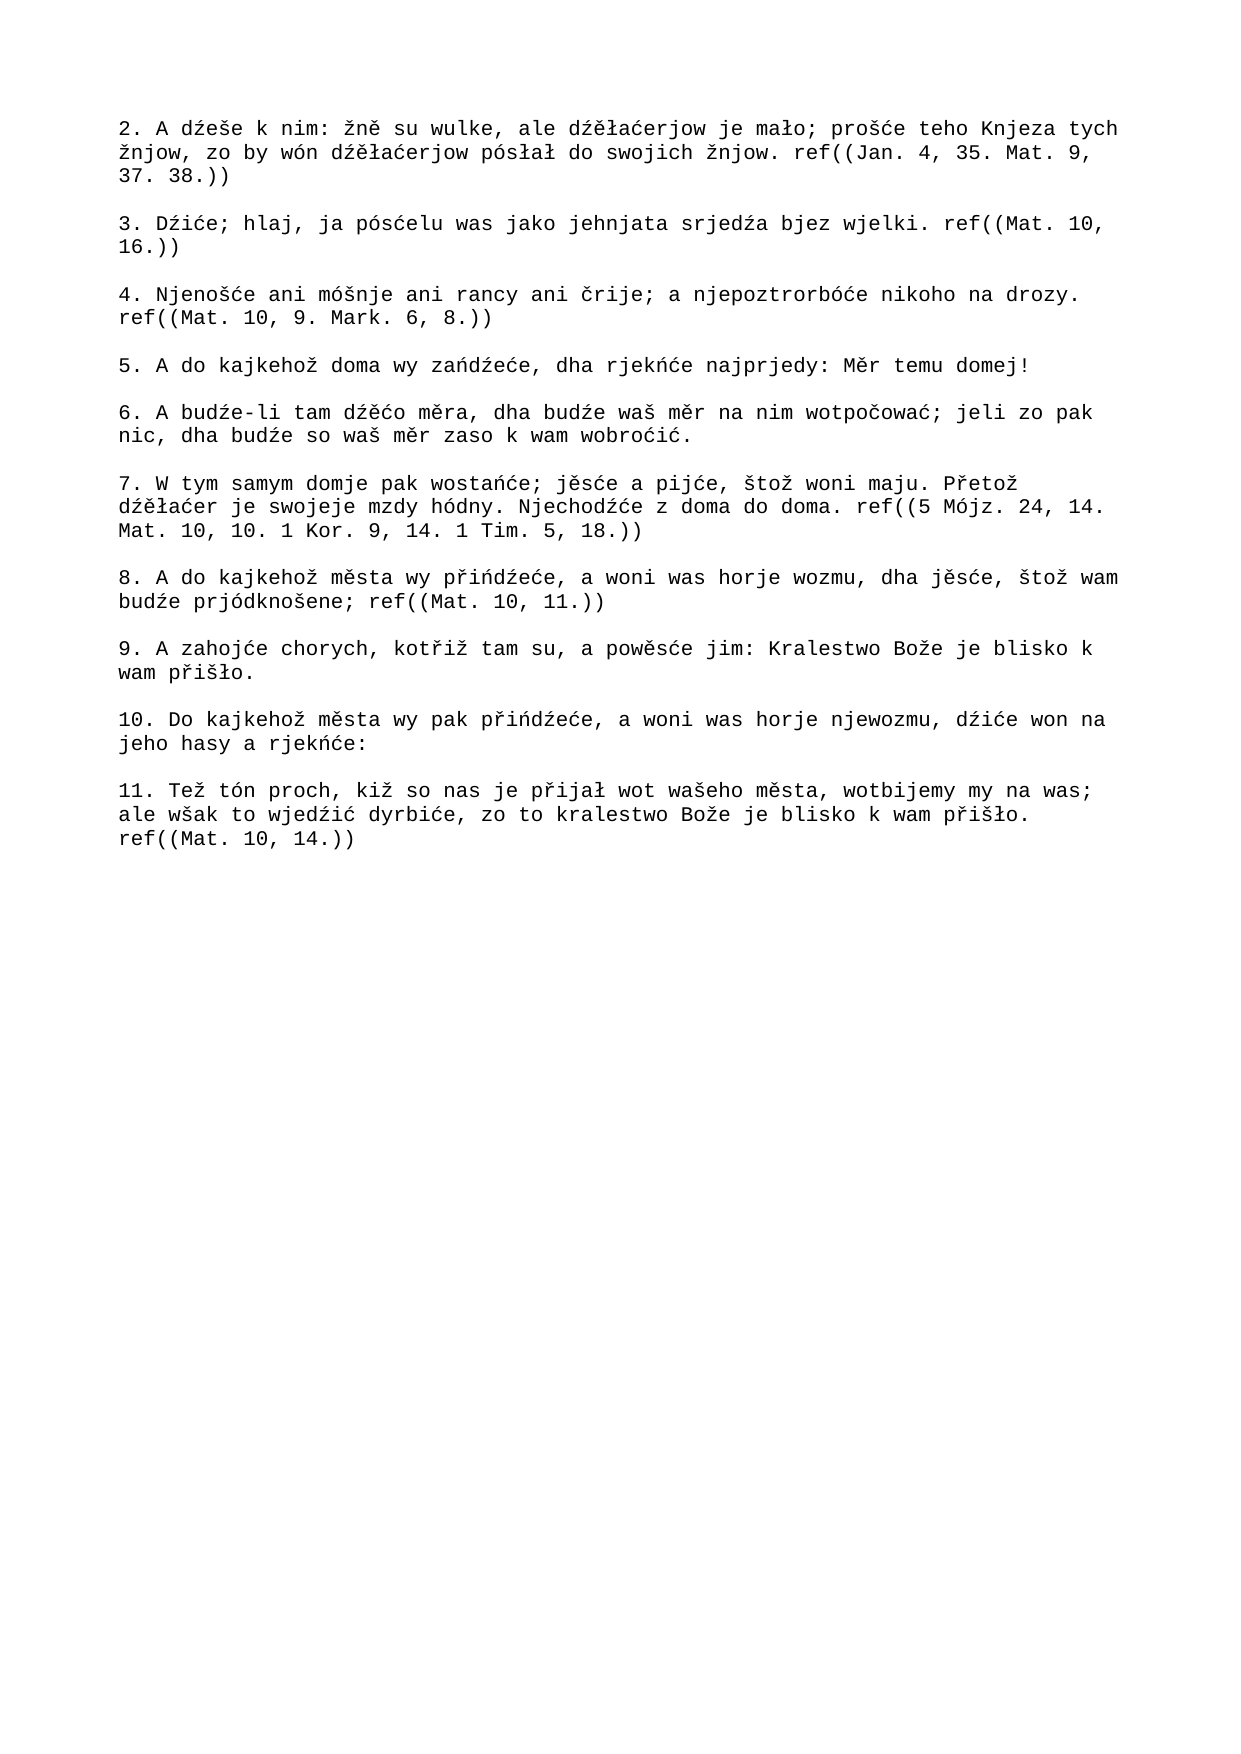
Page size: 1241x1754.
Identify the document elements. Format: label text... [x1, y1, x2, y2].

text 5. A do kajkehož doma wy zańdźeće, dha rjekńće najprjedy: Měr temu domej! [118, 354, 1122, 378]
text 10. Do kajkehož města wy pak přińdźeće, a woni was horje njewozmu, dźiće won na jeho hasy a rjekńće: [118, 709, 1122, 757]
text 2. A dźeše k nim: žně su wulke, ale dźěłaćerjow je mało; prošće teho Knjeza tych žnjow, zo by wón dźěłaćerjow pósłał do swojich žnjow. ref((Jan. 4, 35. Mat. 9, 37. 38.)) [118, 118, 1122, 189]
text 9. A zahojće chorych, kotřiž tam su, a powěsće jim: Kralestwo Bože je blisko k wam přišło. [118, 638, 1122, 686]
text 6. A budźe-li tam dźěćo měra, dha budźe waš měr na nim wotpočować; jeli zo pak nic, dha budźe so waš měr zaso k wam wobroćić. [118, 402, 1122, 449]
text 11. Tež tón proch, kiž so nas je přijał wot wašeho města, wotbijemy my na was; ale wšak to wjedźić dyrbiće, zo to kralestwo Bože je blisko k wam přišło. ref((Mat. 10, 14.)) [118, 780, 1122, 851]
text 3. Dźiće; hlaj, ja pósćelu was jako jehnjata srjedźa bjez wjelki. ref((Mat. 10, 16.)) [118, 213, 1122, 260]
text 8. A do kajkehož města wy přińdźeće, a woni was horje wozmu, dha jěsće, štož wam budźe prjódknošene; ref((Mat. 10, 11.)) [118, 567, 1122, 615]
text 7. W tym samym domje pak wostańće; jěsće a pijće, štož woni maju. Přetož dźěłaćer je swojeje mzdy hódny. Njechodźće z doma do doma. ref((5 Mójz. 24, 14. Mat. 10, 10. 1 Kor. 9, 14. 1 Tim. 5, 18.)) [118, 473, 1122, 544]
text 4. Njenošće ani móšnje ani rancy ani črije; a njepoztrorbóće nikoho na drozy. ref((Mat. 10, 9. Mark. 6, 8.)) [118, 284, 1122, 331]
